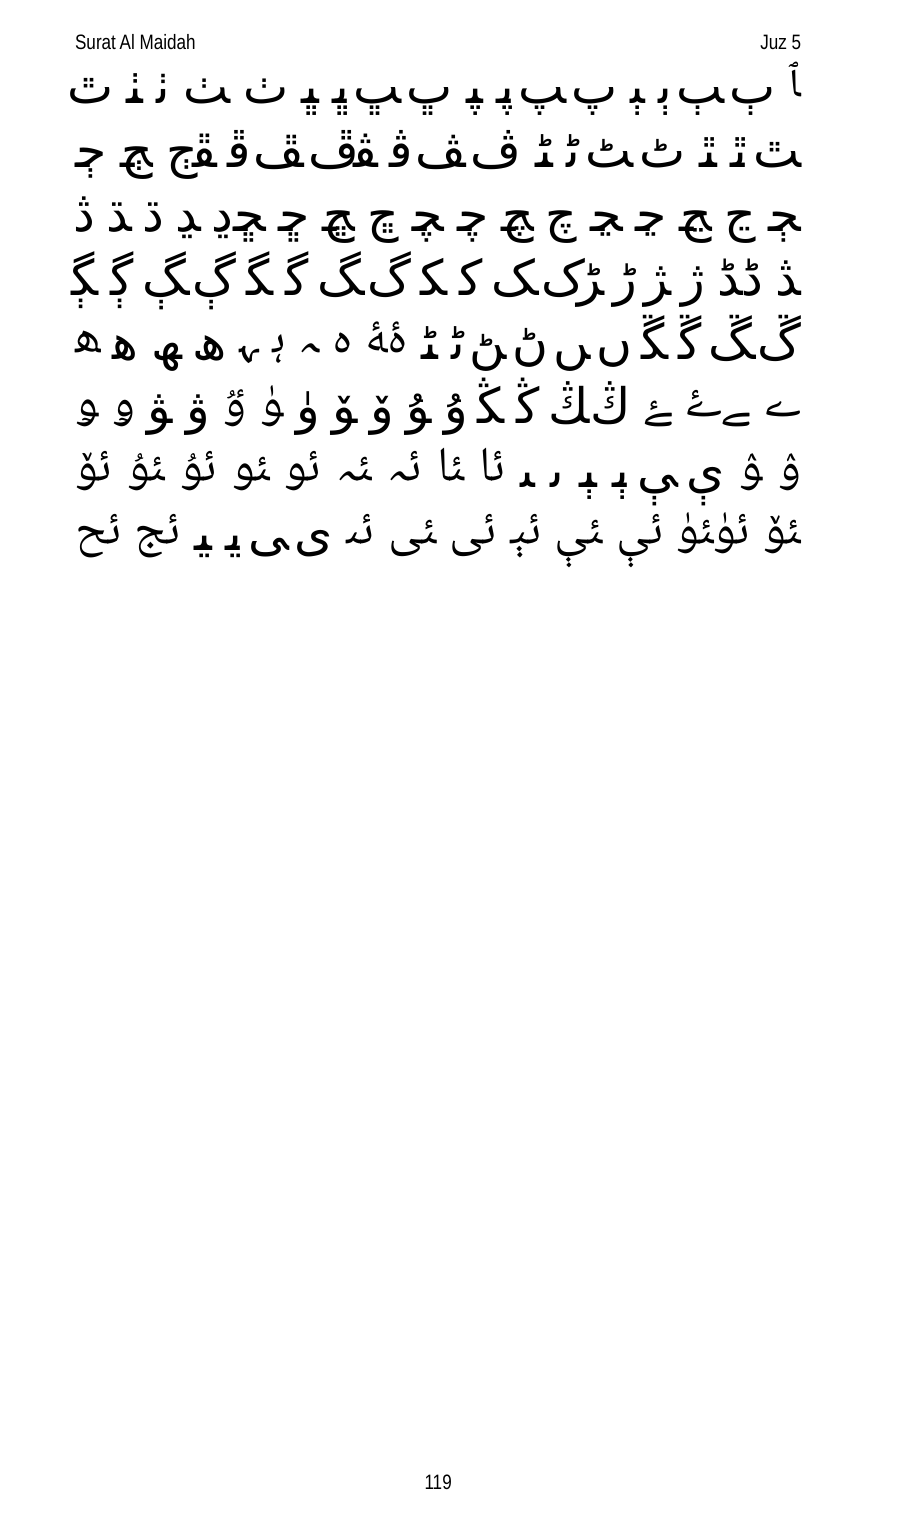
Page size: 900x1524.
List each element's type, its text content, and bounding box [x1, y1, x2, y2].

text ﭑ ﭒ ﭓ ﭔ ﭕ ﭖ ﭗ ﭘ ﭙ ﭚ ﭛ ﭜ ﭝ ﭞ ﭟ ﭠ ﭡ ﭢ ﭣ ﭤ ﭥ ﭦ ﭧ ﭨ ﭩ ﭪ ﭫ ﭬ ﭭﭮ ﭯ ﭰ ﭱﭲ ﭳ ﭴ ﭵ ﭶ ﭷ ﭸ ﭹ ﭺ ﭻ ﭼ ﭽ ﭾ ﭿ ﮀ ﮁﮂ ﮃ ﮄ ﮅ ﮆ ﮇ ﮈﮉ ﮊ ﮋ ﮌ ﮍﮎ ﮏ ﮐ ﮑ ﮒ ﮓ ﮔ ﮕ ﮖ ﮗ ﮘ ﮙ ﮚ ﮛ ﮜ ﮝ ﮞ ﮟ ﮠ ﮡ ﮢ ﮣ ﮤﮥ ﮦ ﮧ ﮨ ﮩ ﮪ ﮫ ﮬ ﮭ ﮮ ﮯﮰ ﮱ ﯓ ﯔ ﯕ ﯖ ﯗ ﯘ ﯙ ﯚ ﯛ ﯜ ﯝ ﯞ ﯟ ﯠ ﯡ ﯢ ﯣ ﯤ ﯥ ﯦ ﯧ ﯨ ﯩ ﯪ ﯫ ﯬ ﯭ ﯮ ﯯ ﯰ ﯱ ﯲ ﯳ ﯴﯵ ﯶ ﯷ ﯸ ﯹ ﯺ ﯻ ﯼ ﯽ ﯾ ﯿ ﰀ ﰁ [75, 60, 801, 571]
